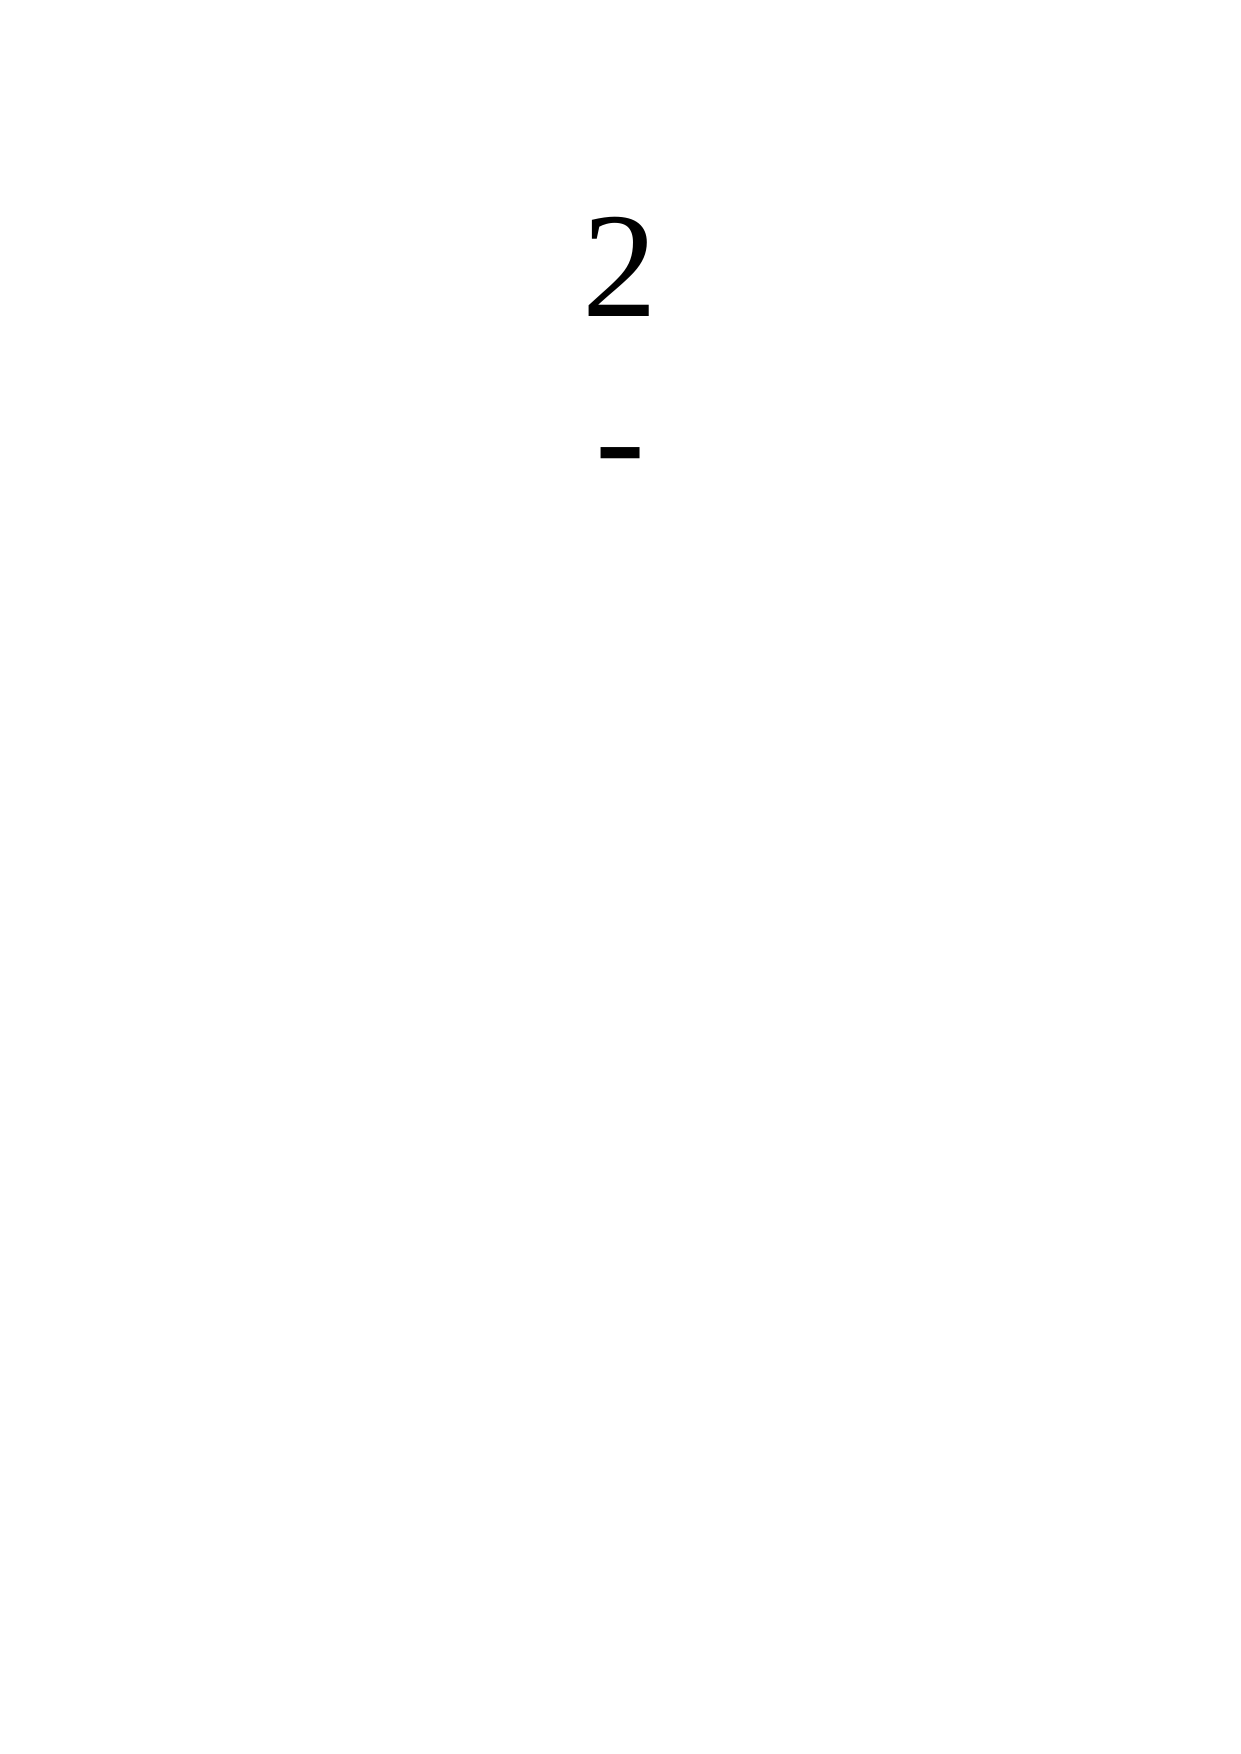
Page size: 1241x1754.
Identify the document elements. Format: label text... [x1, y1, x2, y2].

text - [118, 349, 1122, 521]
text 2 [118, 176, 1122, 349]
